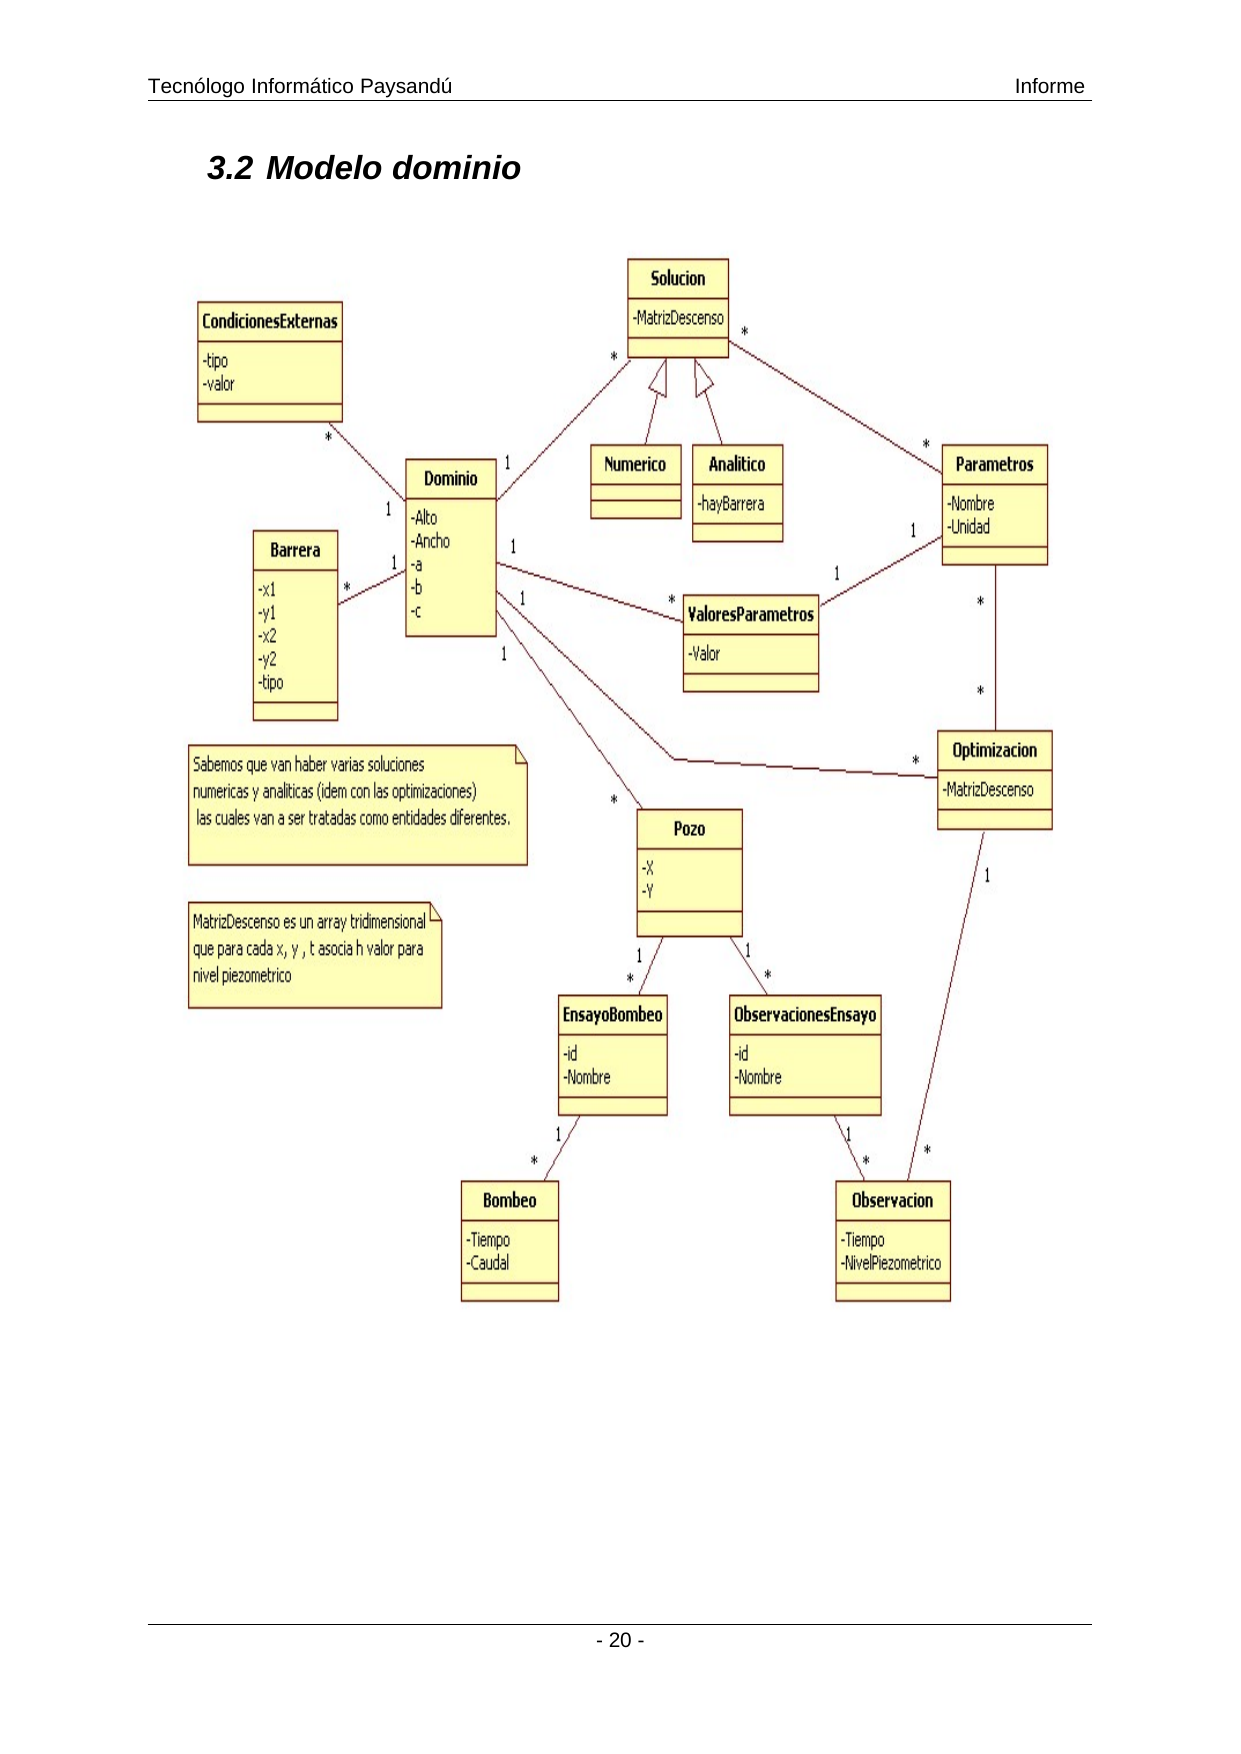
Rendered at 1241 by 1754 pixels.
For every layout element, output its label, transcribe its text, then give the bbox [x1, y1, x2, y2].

picture [165, 223, 1075, 1338]
subtitle Modelo dominio [207, 148, 1092, 186]
